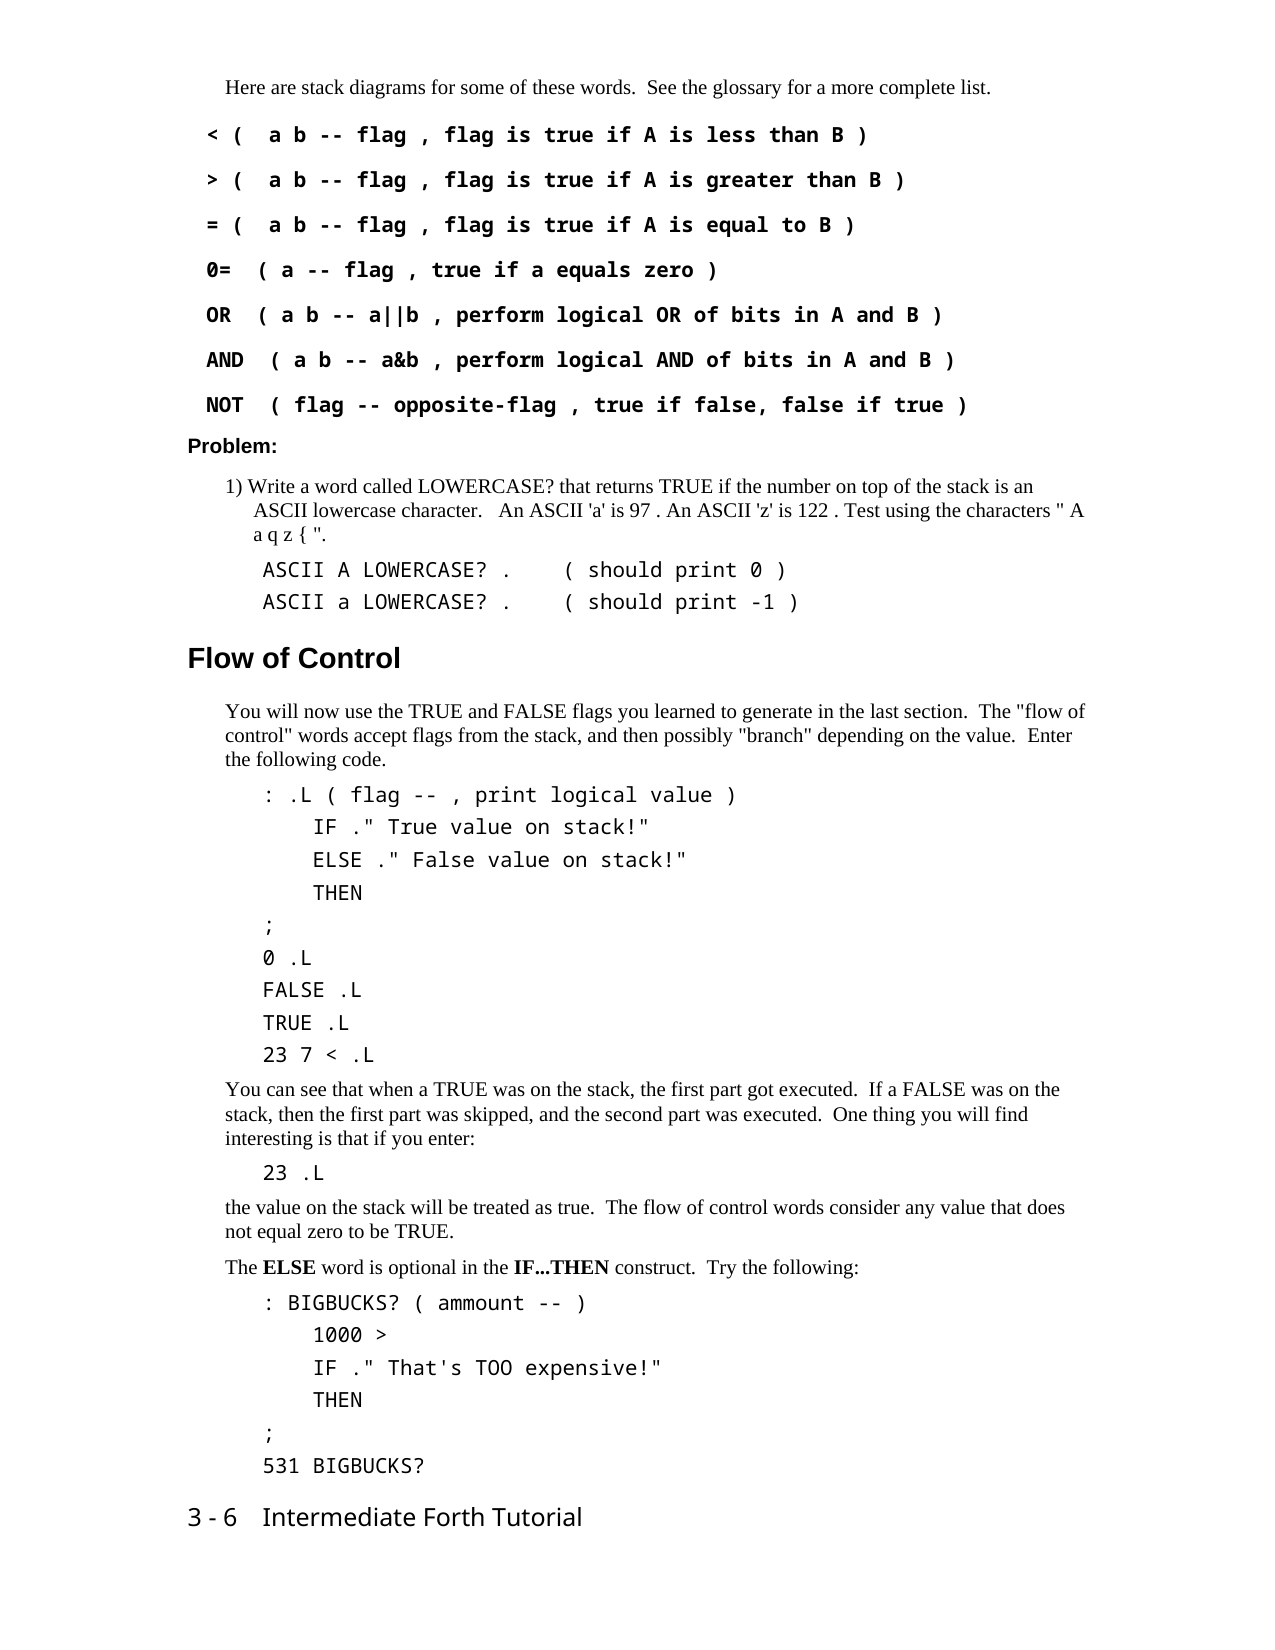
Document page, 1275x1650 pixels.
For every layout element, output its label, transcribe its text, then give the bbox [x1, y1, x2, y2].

text 23 .L [262, 1158, 1087, 1186]
text : BIGBUCKS? ( ammount -- ) [262, 1288, 1087, 1316]
text 1000 > [262, 1320, 1087, 1349]
text Problem: [187, 433, 1087, 457]
text ; [262, 1418, 1087, 1447]
text Here are stack diagrams for some of these words. See the glossary for a more complete list. [225, 75, 1087, 99]
text ; [262, 910, 1087, 939]
text ASCII A LOWERCASE? . ( should print 0 ) [262, 555, 1087, 583]
text = ( a b -- flag , flag is true if A is equal to B ) [206, 210, 1162, 238]
text OR ( a b -- a||b , perform logical OR of bits in A and B ) [206, 300, 1162, 329]
text The ELSE word is optional in the IF...THEN construct. Try the following: [225, 1255, 1087, 1279]
text ELSE ." False value on stack!" [262, 845, 1087, 873]
text 0= ( a -- flag , true if a equals zero ) [206, 255, 1162, 284]
text AND ( a b -- a&b , perform logical AND of bits in A and B ) [206, 345, 1162, 374]
text > ( a b -- flag , flag is true if A is greater than B ) [206, 165, 1162, 193]
text You will now use the TRUE and FALSE flags you learned to generate in the last section. The "flow of control" words accept flags from the stack, and then possibly "branch" depending on the value. Enter the following code. [225, 699, 1087, 771]
text 531 BIGBUCKS? [262, 1451, 1087, 1479]
text ASCII a LOWERCASE? . ( should print -1 ) [262, 587, 1087, 616]
text THEN [262, 878, 1087, 906]
text 1) Write a word called LOWERCASE? that returns TRUE if the number on top of the stack is an ASCII lowercase character. An ASCII 'a' is 97 . An ASCII 'z' is 122 . Test using the characters " A a q z { ". [225, 474, 1087, 546]
text the value on the stack will be treated as true. The flow of control words consider any value that does not equal zero to be TRUE. [225, 1195, 1087, 1243]
text IF ." That's TOO expensive!" [262, 1353, 1087, 1381]
text NOT ( flag -- opposite-flag , true if false, false if true ) [206, 391, 1162, 419]
text < ( a b -- flag , flag is true if A is less than B ) [206, 120, 1162, 148]
text You can see that when a TRUE was on the stack, the first part got executed. If a FALSE was on the stack, then the first part was skipped, and the second part was executed. One thing you will find interesting is that if you enter: [225, 1077, 1087, 1149]
subtitle Flow of Control [187, 641, 1087, 674]
text FALSE .L [262, 975, 1087, 1004]
text 0 .L [262, 943, 1087, 971]
text THEN [262, 1386, 1087, 1414]
text 23 7 < .L [262, 1041, 1087, 1069]
text IF ." True value on stack!" [262, 812, 1087, 841]
text TRUE .L [262, 1008, 1087, 1036]
text : .L ( flag -- , print logical value ) [262, 780, 1087, 808]
